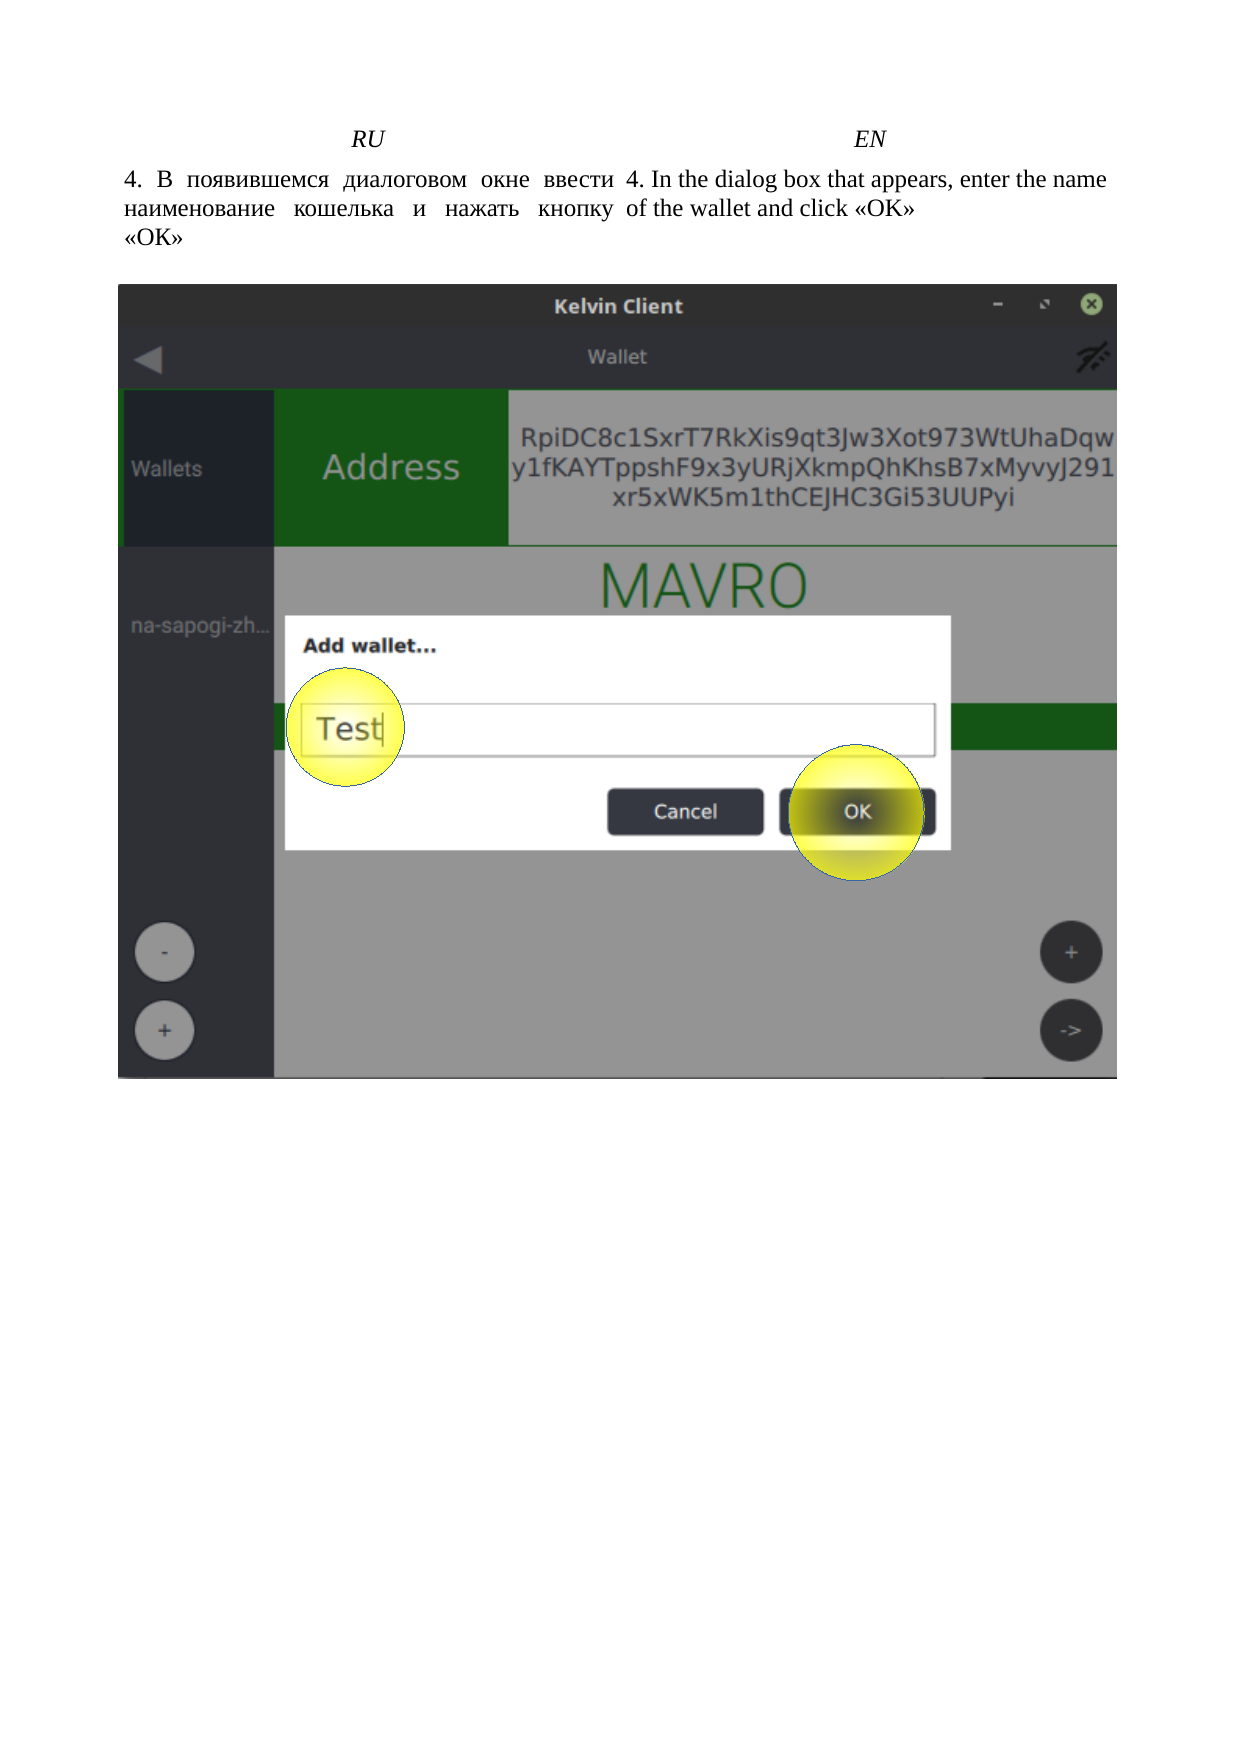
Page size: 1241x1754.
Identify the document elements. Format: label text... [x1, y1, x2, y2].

table_cell 4. In the dialog box that appears, enter the name of the wallet and click «OK» [620, 158, 1122, 256]
table_header RU [118, 118, 620, 158]
table_cell 4. В появившемся диалоговом окне ввести наименование кошелька и нажать кнопку «ОК» [118, 158, 620, 256]
table_header EN [620, 118, 1122, 158]
picture [118, 284, 1117, 1079]
